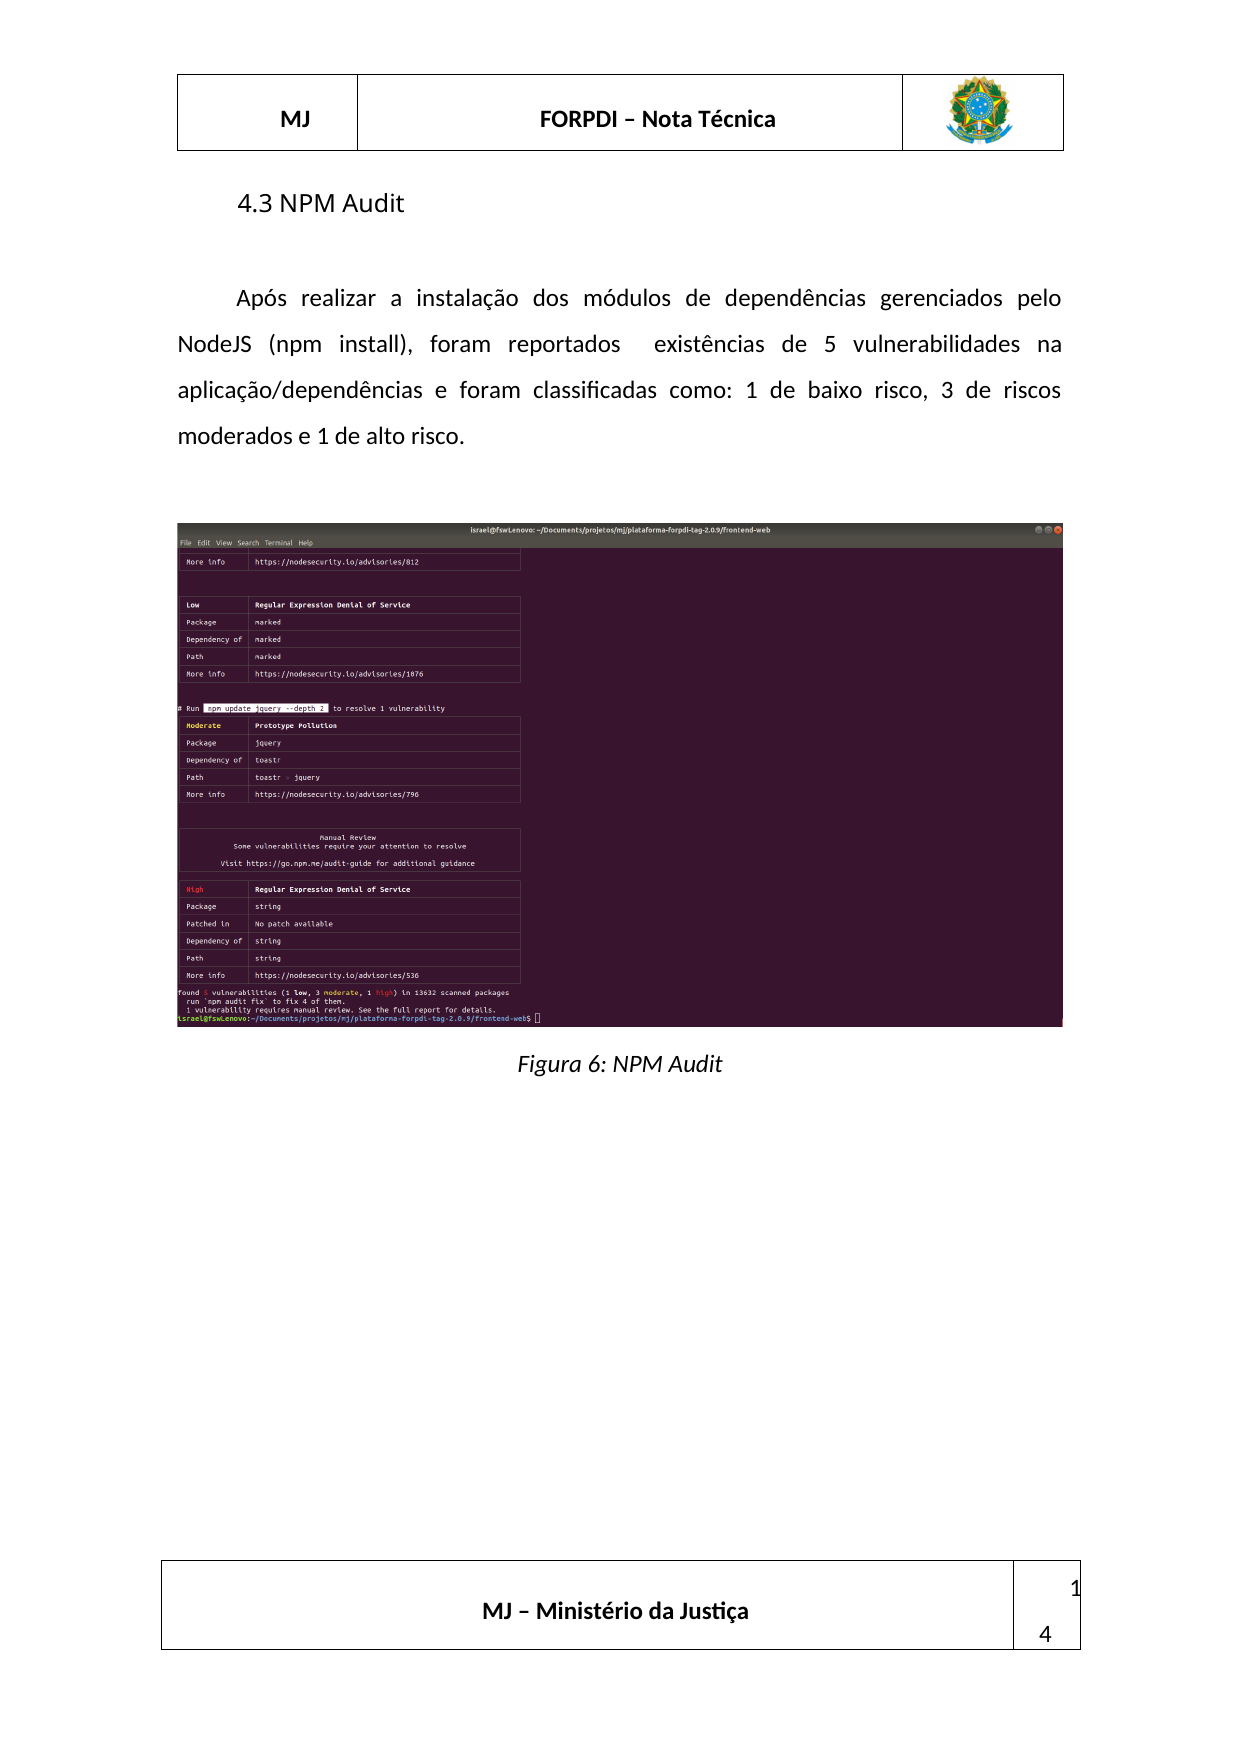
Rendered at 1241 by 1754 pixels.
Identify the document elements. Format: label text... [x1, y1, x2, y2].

text Após realizar a instalação dos módulos de dependências gerenciados pelo NodeJS (npm install), foram reportados existências de 5 vulnerabilidades na aplicação/dependências e foram classificadas como: 1 de baixo risco, 3 de riscos moderados e 1 de alto risco. [177, 404, 1063, 450]
picture [177, 523, 1063, 1027]
picture [944, 75, 1020, 149]
subtitle 4.3 NPM Audit [404, 186, 1063, 220]
text Após realizar a instalação dos módulos de dependências gerenciados pelo NodeJS (npm install), foram reportados existências de 5 vulnerabilidades na aplicação/dependências e foram classificadas como: 1 de baixo risco, 3 de riscos moderados e 1 de alto risco. [177, 283, 1063, 328]
text Após realizar a instalação dos módulos de dependências gerenciados pelo NodeJS (npm install), foram reportados existências de 5 vulnerabilidades na aplicação/dependências e foram classificadas como: 1 de baixo risco, 3 de riscos moderados e 1 de alto risco. [177, 359, 1063, 374]
text Figura 6: NPM Audit [177, 1027, 1063, 1079]
subtitle 4.3 NPM Audit [177, 186, 237, 220]
